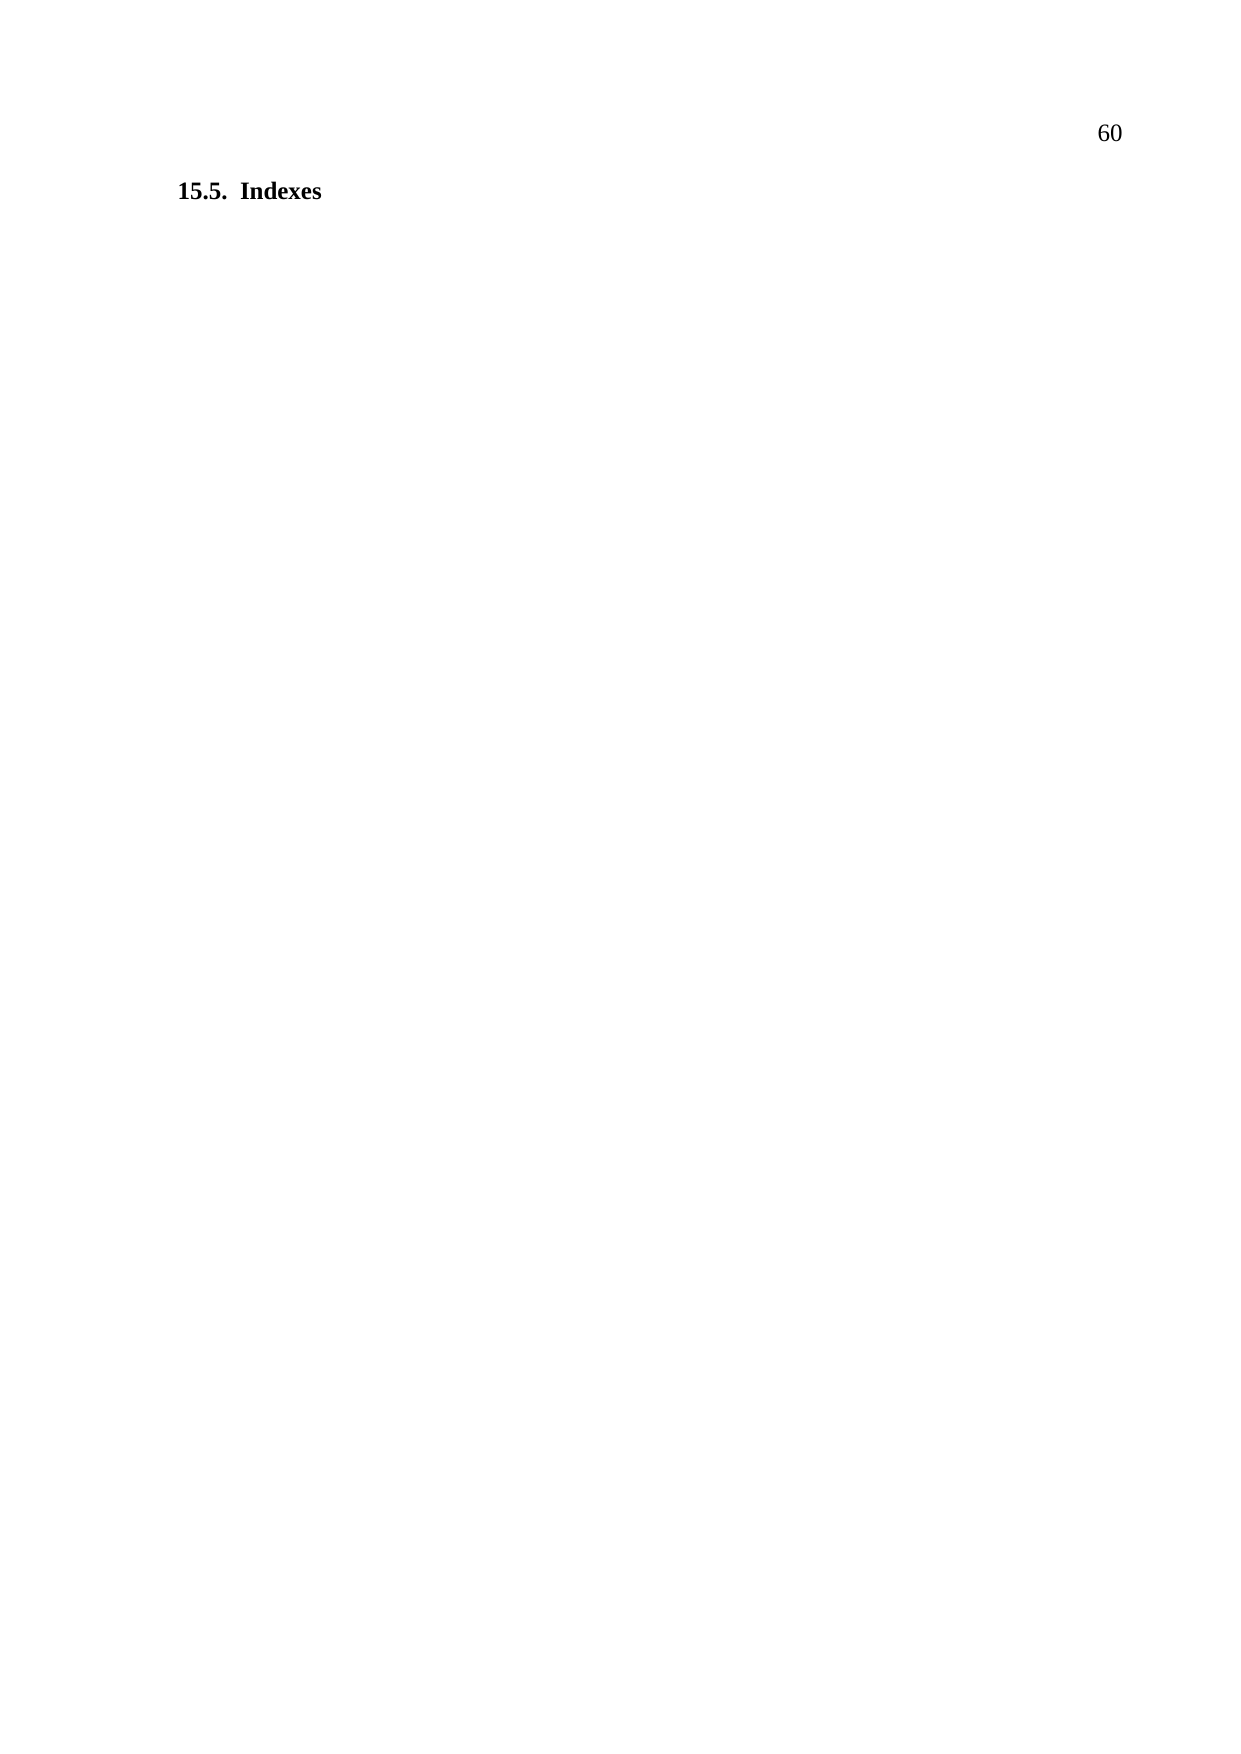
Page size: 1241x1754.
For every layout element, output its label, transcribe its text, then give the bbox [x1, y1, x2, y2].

subtitle Indexes [177, 176, 1122, 205]
